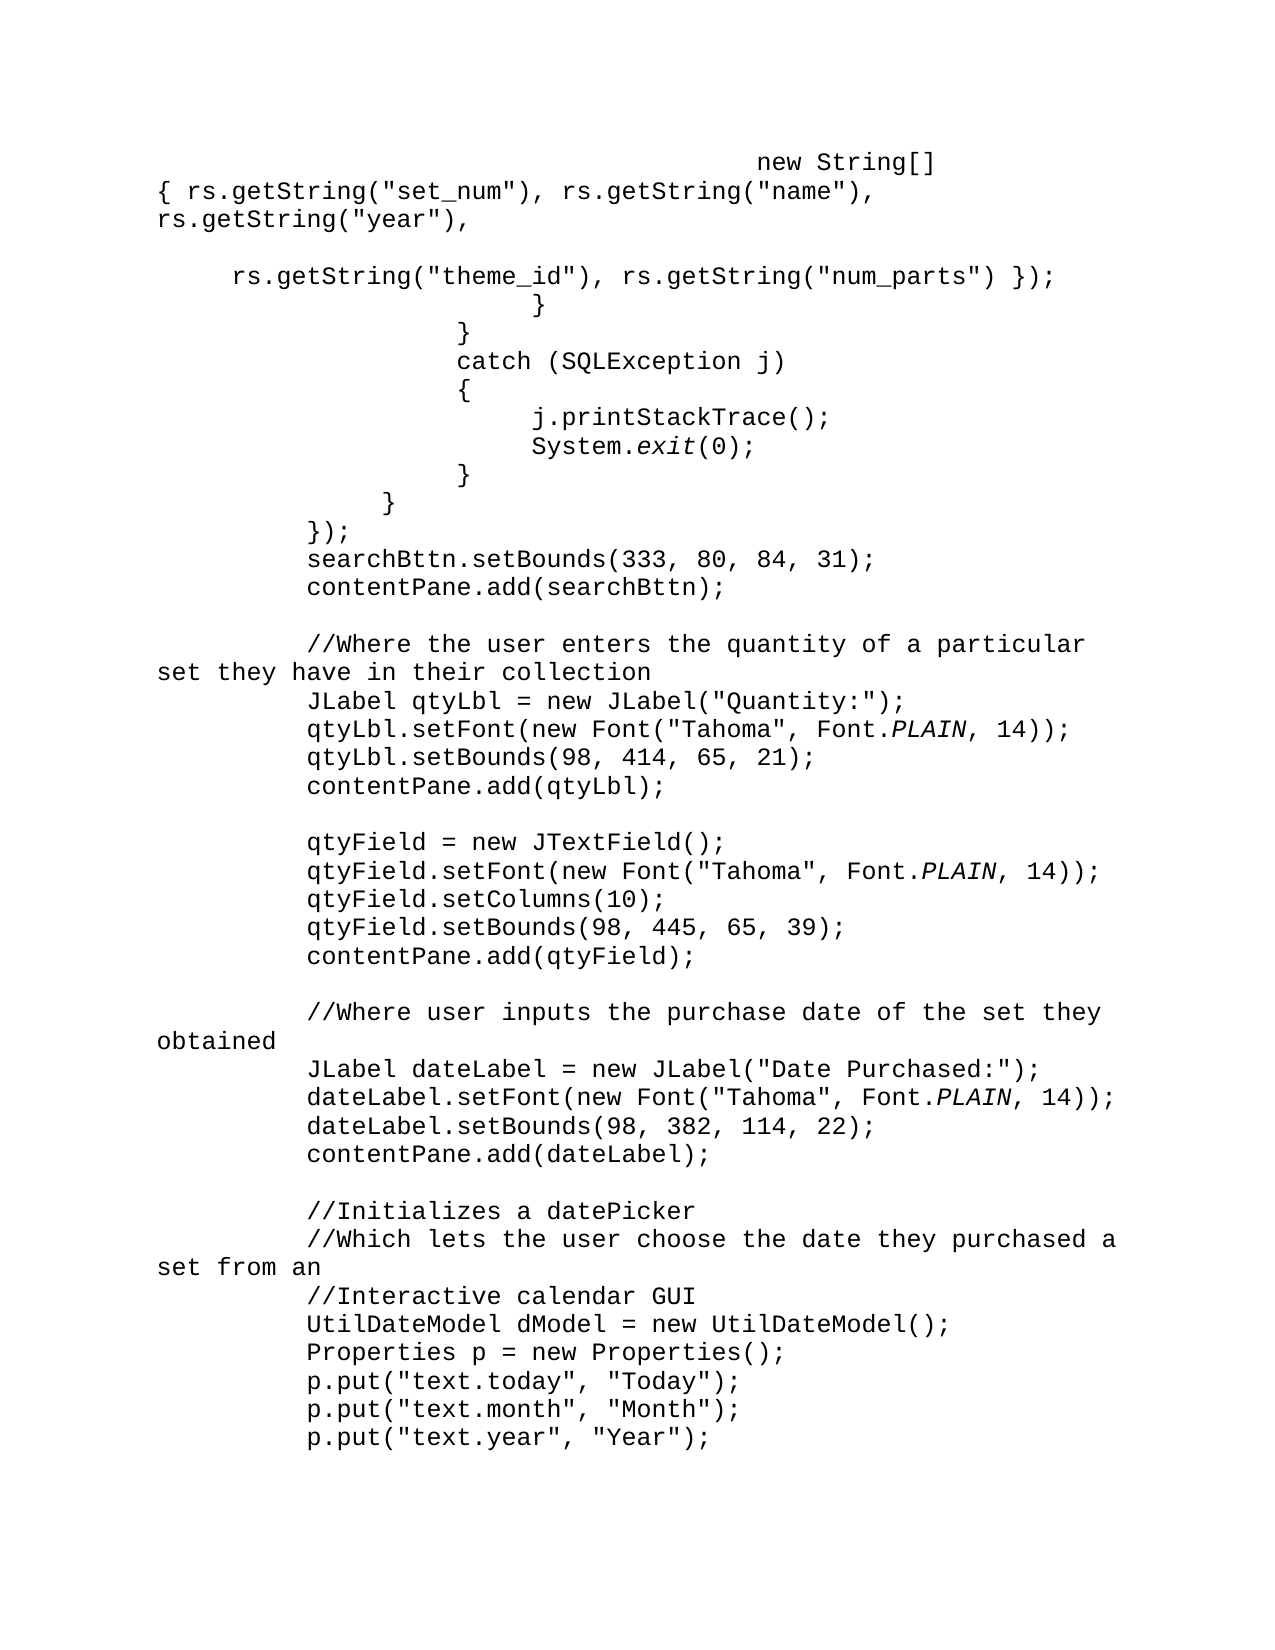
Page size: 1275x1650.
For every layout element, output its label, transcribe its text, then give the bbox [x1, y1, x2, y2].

text } [156, 490, 1118, 518]
text rs.getString("theme_id"), rs.getString("num_parts") }); [156, 235, 1118, 292]
text contentPane.add(qtyField); [156, 943, 1118, 972]
text p.put("text.today", "Today"); [156, 1368, 1118, 1397]
text contentPane.add(qtyLbl); [156, 773, 1118, 802]
text //Where user inputs the purchase date of the set they obtained [156, 1000, 1118, 1057]
text qtyField.setFont(new Font("Tahoma", Font.PLAIN, 14)); [156, 858, 1118, 887]
text } [156, 462, 1118, 490]
text //Initializes a datePicker [156, 1198, 1118, 1227]
text qtyField = new JTextField(); [156, 830, 1118, 858]
text }); [156, 518, 1118, 547]
text JLabel dateLabel = new JLabel("Date Purchased:"); [156, 1057, 1118, 1085]
text JLabel qtyLbl = new JLabel("Quantity:"); [156, 688, 1118, 717]
text p.put("text.year", "Year"); [156, 1425, 1118, 1453]
text Properties p = new Properties(); [156, 1340, 1118, 1368]
text catch (SQLException j) [156, 348, 1118, 377]
text dateLabel.setFont(new Font("Tahoma", Font.PLAIN, 14)); [156, 1085, 1118, 1113]
text qtyLbl.setBounds(98, 414, 65, 21); [156, 745, 1118, 773]
text } [156, 320, 1118, 348]
text //Interactive calendar GUI [156, 1283, 1118, 1312]
text j.printStackTrace(); [156, 405, 1118, 433]
text contentPane.add(dateLabel); [156, 1142, 1118, 1170]
text dateLabel.setBounds(98, 382, 114, 22); [156, 1113, 1118, 1142]
text p.put("text.month", "Month"); [156, 1397, 1118, 1425]
text UtilDateModel dModel = new UtilDateModel(); [156, 1312, 1118, 1340]
text //Where the user enters the quantity of a particular set they have in their collection [156, 632, 1118, 688]
text qtyField.setColumns(10); [156, 887, 1118, 915]
text new String[] { rs.getString("set_num"), rs.getString("name"), rs.getString("year"), [156, 150, 1118, 235]
text //Which lets the user choose the date they purchased a set from an [156, 1227, 1118, 1283]
text searchBttn.setBounds(333, 80, 84, 31); [156, 547, 1118, 575]
text System.exit(0); [156, 433, 1118, 462]
text qtyLbl.setFont(new Font("Tahoma", Font.PLAIN, 14)); [156, 717, 1118, 745]
text } [156, 292, 1118, 320]
text qtyField.setBounds(98, 445, 65, 39); [156, 915, 1118, 943]
text contentPane.add(searchBttn); [156, 575, 1118, 603]
text { [156, 377, 1118, 405]
